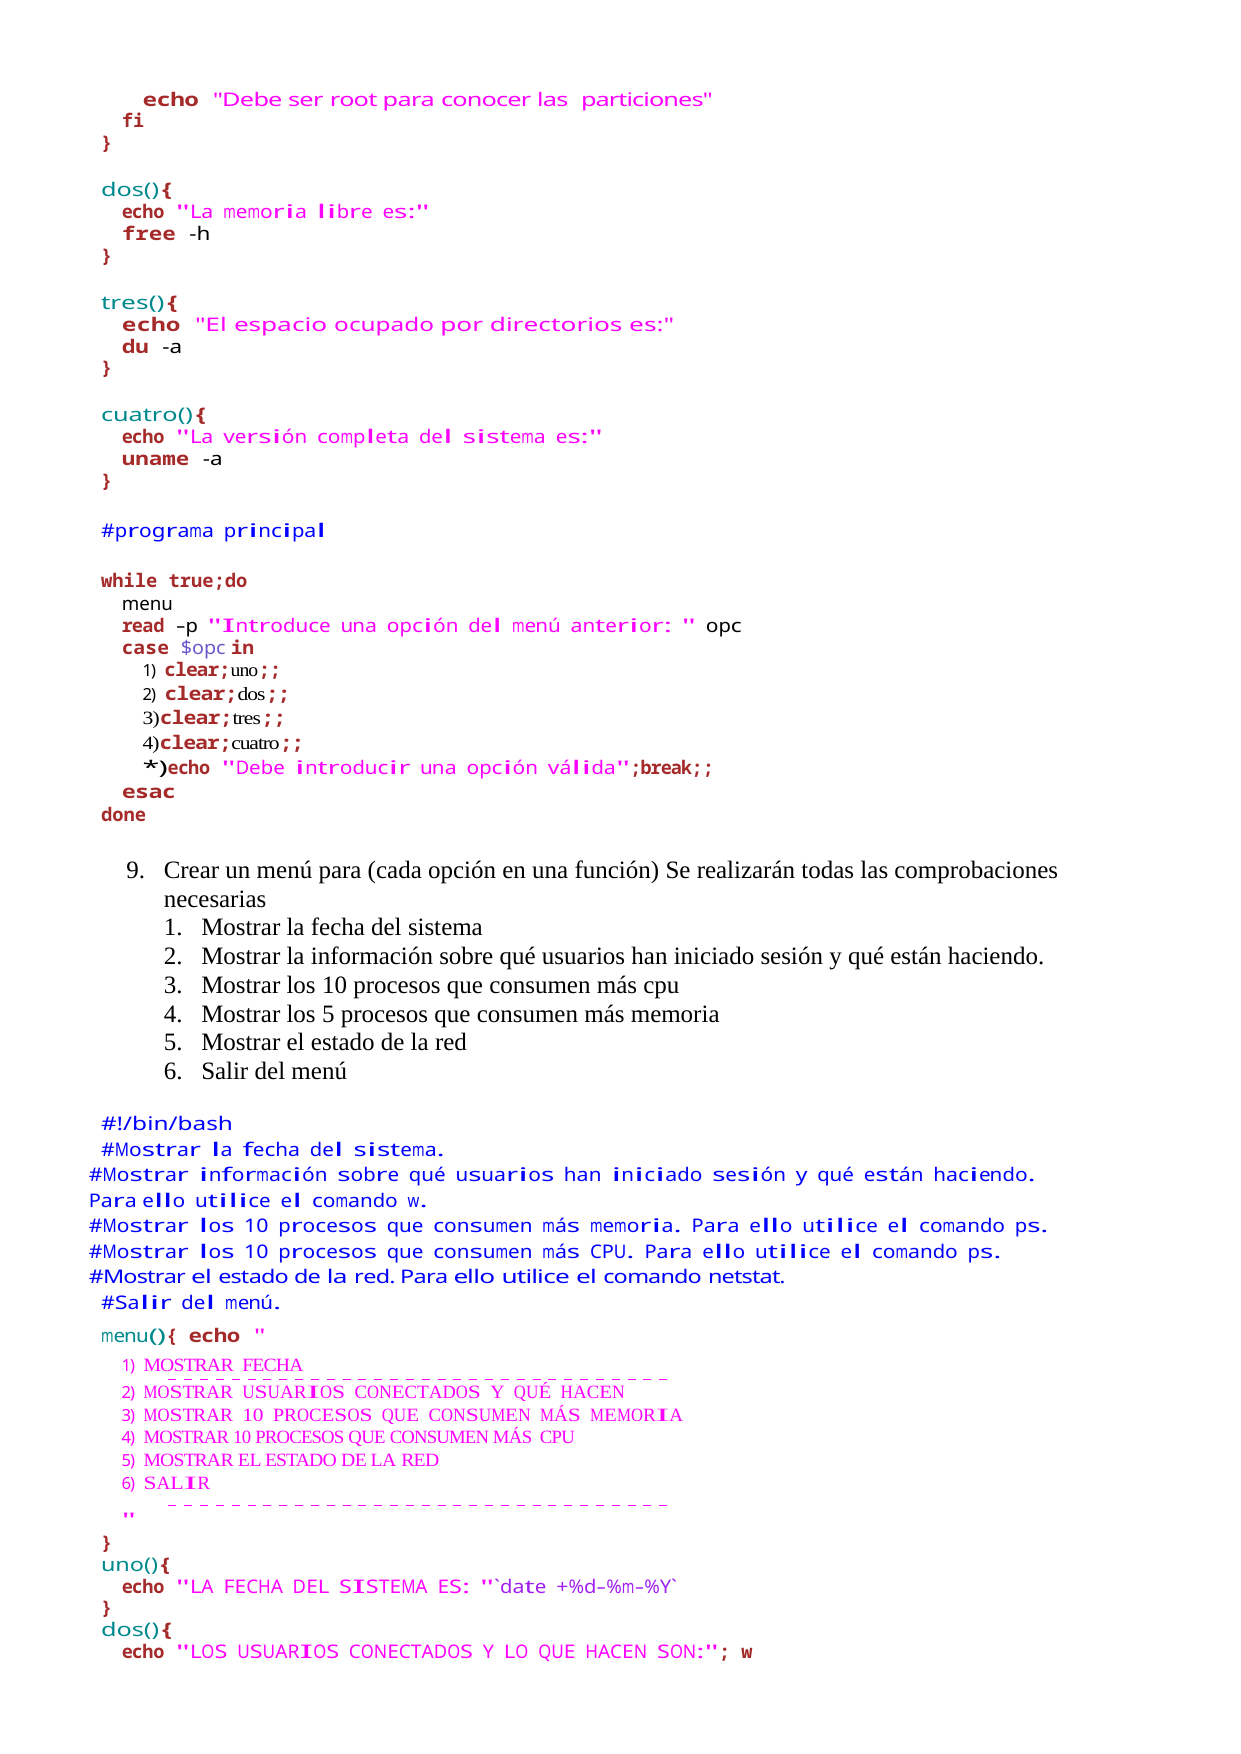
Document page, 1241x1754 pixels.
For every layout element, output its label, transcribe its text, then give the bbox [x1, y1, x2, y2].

text *)echo "Debe introducir una opción válida";break;; esac [122, 755, 762, 804]
text #Mostrar los 10 procesos que consumen más memoria. Para ello utilice el comando ps. #Mostrar los 10 procesos que consumen más CPU. Para ello utilice el comando ps. #Mostrar el estado de la red. Para ello utilice el comando netstat. [88, 1213, 1092, 1289]
text #Salir del menú. [101, 1289, 1152, 1315]
list MOSTRAR EL ESTADO DE LA RED [121, 1449, 1152, 1471]
text " [122, 1500, 1152, 1532]
text uno(){ [101, 1553, 1152, 1575]
text #Mostrar información sobre qué usuarios han iniciado sesión y qué están haciendo. Para ello utilice el comando w. [88, 1162, 1092, 1213]
list Mostrar los 5 procesos que consumen más memoria [163, 999, 1152, 1027]
list Mostrar los 10 procesos que consumen más cpu [163, 970, 1152, 999]
text case $opc in [122, 637, 1152, 659]
text } [101, 357, 1152, 379]
text free -h [122, 223, 1152, 245]
list Salir del menú [163, 1056, 1152, 1085]
list MOSTRAR 10 PROCESOS QUE CONSUMEN MÁS MEMORIA [121, 1403, 1152, 1426]
text #programa principal [101, 517, 1152, 543]
text tres(){ [101, 291, 1152, 313]
text } [101, 1532, 1152, 1553]
list Mostrar el estado de la red [163, 1027, 1152, 1056]
text menu [122, 593, 1152, 615]
text cuatro(){ [101, 404, 1152, 426]
text dos(){ [101, 179, 1152, 201]
list Mostrar la información sobre qué usuarios han iniciado sesión y qué están haciendo. [163, 941, 1152, 970]
text echo "La versión completa del sistema es:" [122, 426, 1152, 448]
text echo "Debe ser root para conocer las particiones" [142, 88, 1152, 111]
text fi [122, 111, 1152, 132]
text echo "LA FECHA DEL SISTEMA ES: "`date +%d-%m-%Y` [122, 1575, 1152, 1597]
text menu(){ echo " [101, 1323, 276, 1348]
list SALIR [121, 1471, 1152, 1494]
text echo "LOS USUARIOS CONECTADOS Y LO QUE HACEN SON:"; w [122, 1641, 1152, 1663]
text } [101, 245, 1152, 266]
text du -a [122, 335, 1152, 357]
text } [101, 470, 1152, 491]
text echo "La memoria libre es:" [122, 201, 1152, 223]
text #!/bin/bash [101, 1111, 1152, 1136]
list MOSTRAR FECHA [121, 1353, 1152, 1376]
text } [101, 1597, 1152, 1619]
text read -p "Introduce una opción del menú anterior: " opc [122, 615, 1152, 637]
list clear;uno;; [142, 659, 1152, 681]
text #Mostrar la fecha del sistema. [101, 1136, 1152, 1162]
list Mostrar la fecha del sistema [163, 912, 1152, 941]
text } [101, 132, 1152, 154]
text dos(){ [101, 1619, 1152, 1641]
text done [101, 804, 1152, 826]
list clear;dos;; 3)clear;tres;; 4)clear;cuatro;; [142, 681, 400, 755]
list MOSTRAR 10 PROCESOS QUE CONSUMEN MÁS CPU [121, 1426, 1152, 1449]
text while true;do [101, 567, 1152, 593]
list Crear un menú para (cada opción en una función) Se realizarán todas las comprobaciones necesarias [126, 855, 1152, 912]
text echo "El espacio ocupado por directorios es:" [122, 313, 1152, 335]
text uname -a [122, 448, 1152, 470]
list MOSTRAR USUARIOS CONECTADOS Y QUÉ HACEN [121, 1376, 1152, 1403]
